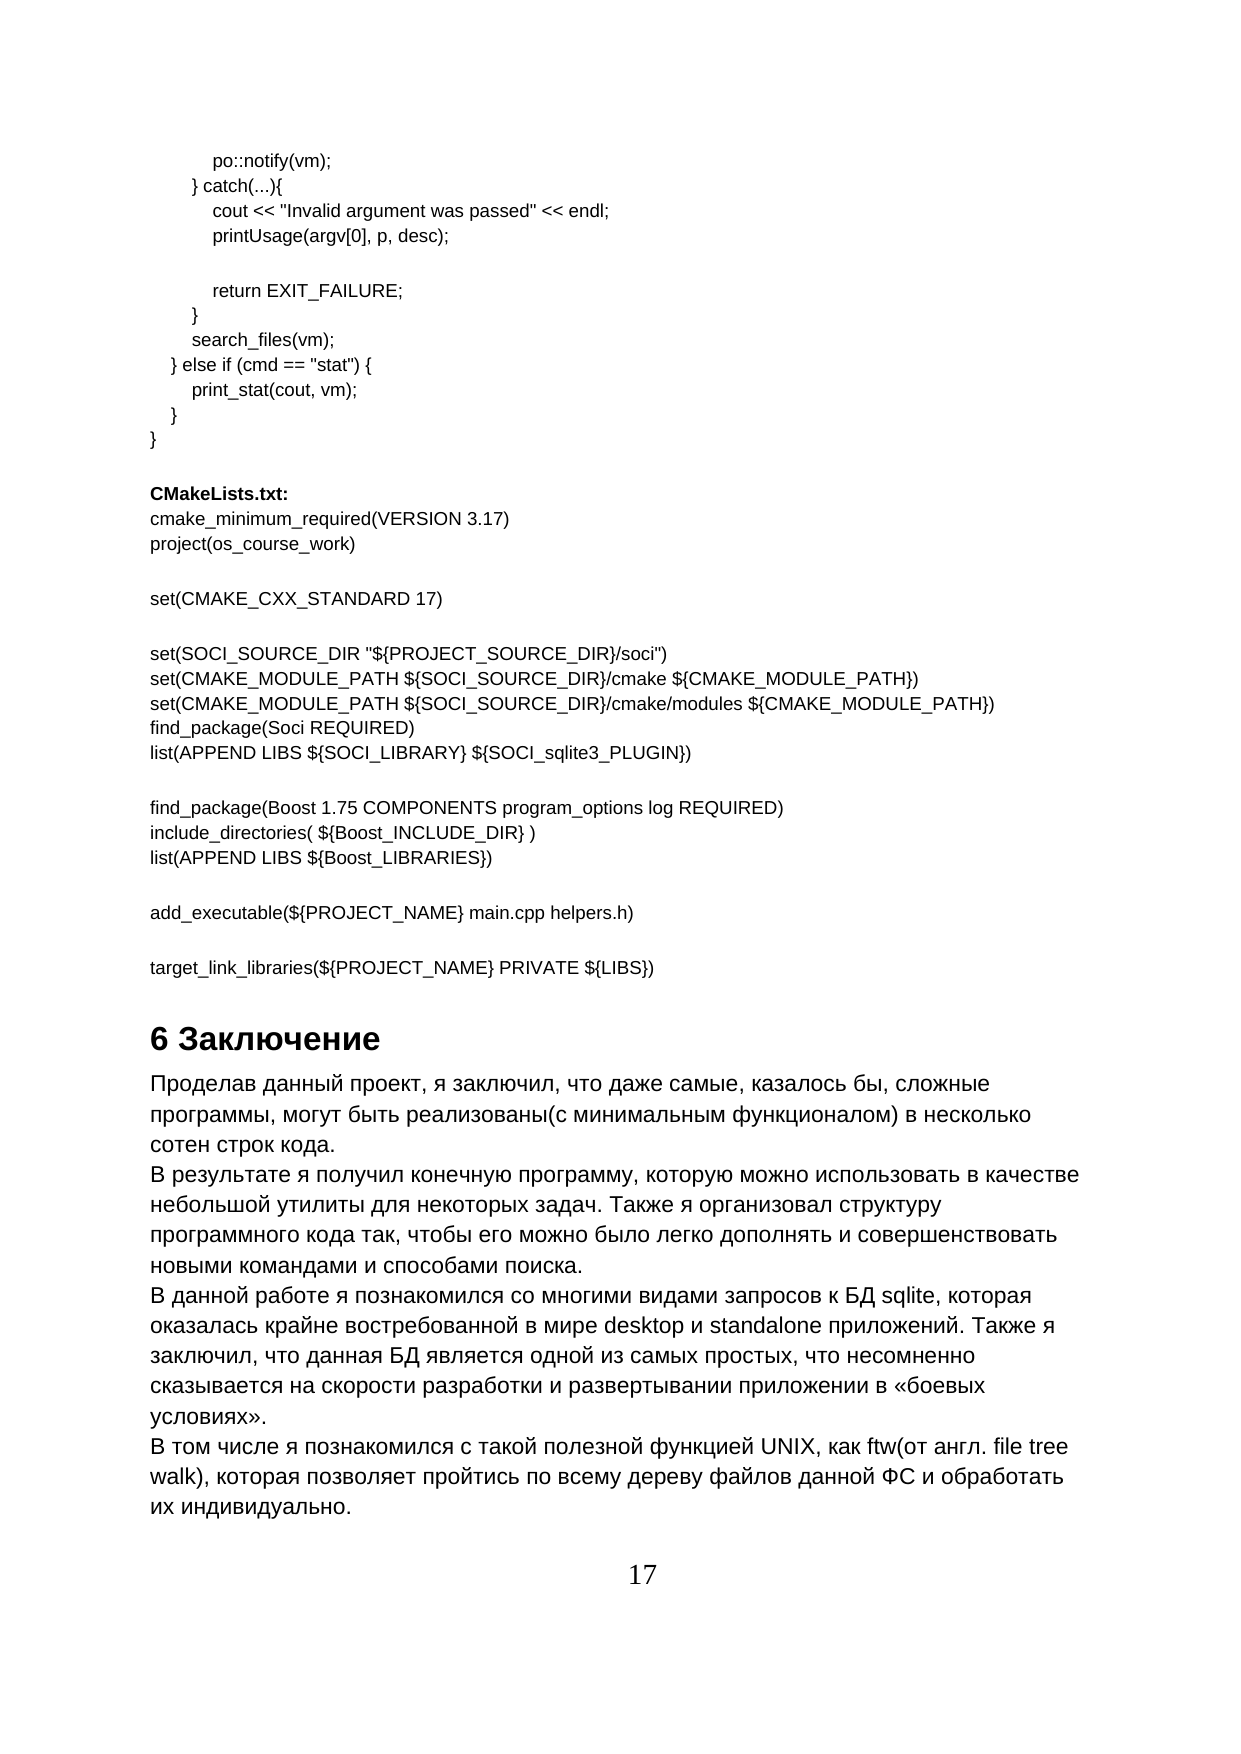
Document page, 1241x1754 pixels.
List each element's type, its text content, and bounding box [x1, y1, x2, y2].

text print_stat(cout, vm); [150, 378, 1091, 400]
text cmake_minimum_required(VERSION 3.17) [150, 508, 1091, 529]
text } [150, 428, 1091, 450]
text list(APPEND LIBS ${SOCI_LIBRARY} ${SOCI_sqlite3_PLUGIN}) [150, 742, 1091, 763]
text } [150, 403, 1091, 425]
text po::notify(vm); [150, 150, 1091, 172]
text } catch(...){ [150, 175, 1091, 196]
text Проделав данный проект, я заключил, что даже самые, казалось бы, сложные программы, могут быть реализованы(с минимальным функционалом) в несколько сотен строк кода. [150, 1070, 1091, 1157]
text set(CMAKE_MODULE_PATH ${SOCI_SOURCE_DIR}/cmake ${CMAKE_MODULE_PATH}) [150, 667, 1091, 689]
text В результате я получил конечную программу, которую можно использовать в качестве небольшой утилиты для некоторых задач. Также я организовал структуру программного кода так, чтобы его можно было легко дополнять и совершенствовать новыми командами и способами поиска. [150, 1161, 1091, 1278]
text } else if (cmd == "stat") { [150, 354, 1091, 375]
text search_files(vm); [150, 329, 1091, 351]
text include_directories( ${Boost_INCLUDE_DIR} ) [150, 822, 1091, 843]
text set(CMAKE_MODULE_PATH ${SOCI_SOURCE_DIR}/cmake/modules ${CMAKE_MODULE_PATH}) [150, 692, 1091, 714]
text set(CMAKE_CXX_STANDARD 17) [150, 588, 1091, 609]
text find_package(Boost 1.75 COMPONENTS program_options log REQUIRED) [150, 797, 1091, 818]
text find_package(Soci REQUIRED) [150, 717, 1091, 739]
text target_link_libraries(${PROJECT_NAME} PRIVATE ${LIBS}) [150, 956, 1091, 978]
text В данной работе я познакомился со многими видами запросов к БД sqlite, которая оказалась крайне востребованной в мире desktop и standalone приложений. Также я заключил, что данная БД является одной из самых простых, что несомненно сказывается на скорости разработки и развертывании приложении в «боевых условиях». [150, 1282, 1091, 1429]
text project(os_course_work) [150, 533, 1091, 554]
text list(APPEND LIBS ${Boost_LIBRARIES}) [150, 846, 1091, 868]
text add_executable(${PROJECT_NAME} main.cpp helpers.h) [150, 901, 1091, 923]
text printUsage(argv[0], p, desc); [150, 224, 1091, 246]
text CMakeLists.txt: [150, 483, 1091, 505]
text В том числе я познакомился с такой полезной функцией UNIX, как ftw(от англ. file tree walk), которая позволяет пройтись по всему дереву файлов данной ФС и обработать их индивидуально. [150, 1433, 1091, 1519]
text cout << "Invalid argument was passed" << endl; [150, 199, 1091, 221]
subtitle 6 Заключение [150, 1019, 1091, 1058]
text return EXIT_FAILURE; [150, 279, 1091, 301]
text set(SOCI_SOURCE_DIR "${PROJECT_SOURCE_DIR}/soci") [150, 643, 1091, 664]
text } [150, 304, 1091, 326]
